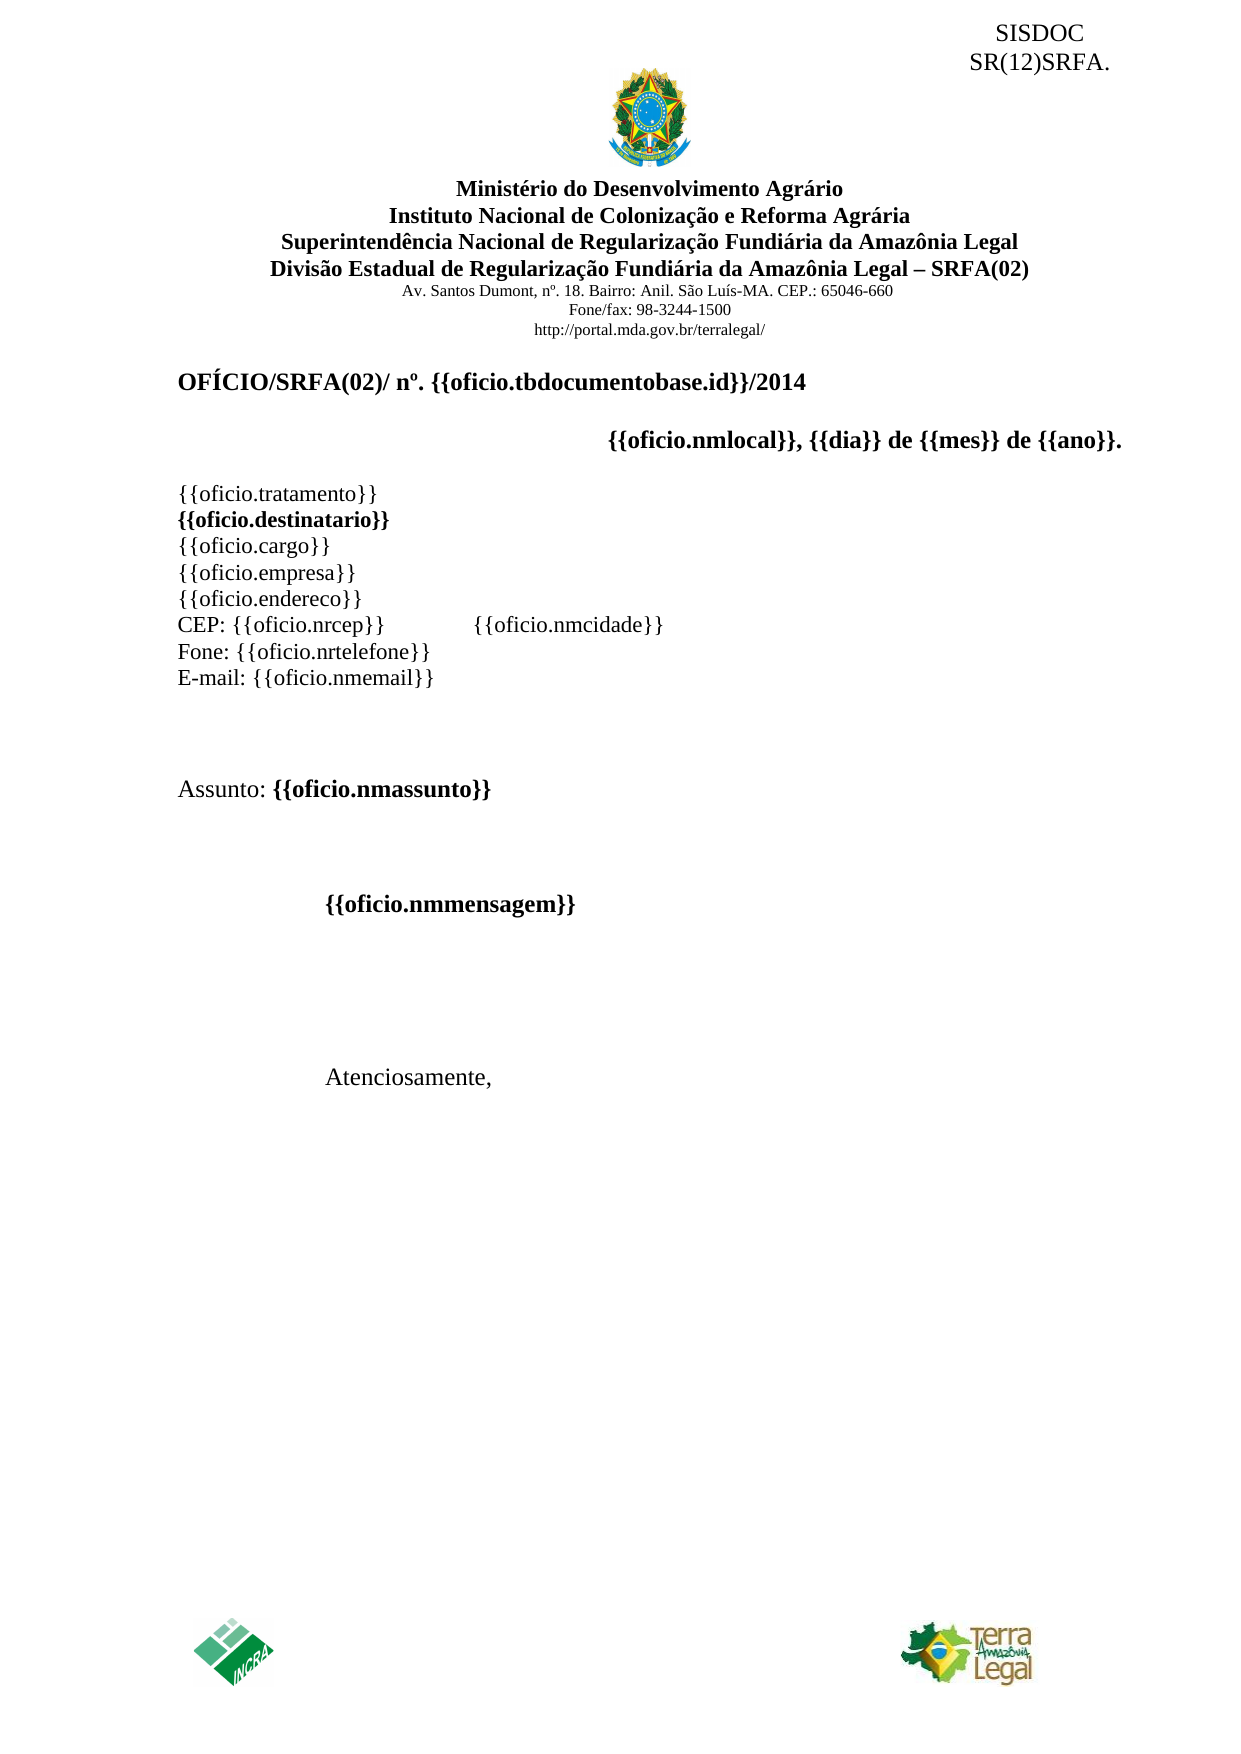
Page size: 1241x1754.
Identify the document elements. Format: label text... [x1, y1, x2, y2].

text Assunto: {{oficio.nmassunto}} [177, 774, 1122, 803]
text Fone: {{oficio.nrtelefone}} [177, 638, 1122, 664]
text {{oficio.nmlocal}}, {{dia}} de {{mes}} de {{ano}}. [177, 425, 1122, 453]
picture [608, 68, 691, 167]
text {{oficio.cargo}} [177, 532, 1122, 559]
text SR(12)SRFA.{{oficio.nrsisdoc}}/{{anosisdoc}}-{{oficio.nrsufixosisdoc}} [887, 47, 1193, 77]
text Atenciosamente, [177, 1062, 1122, 1091]
picture [900, 1620, 1040, 1687]
text SISDOC [887, 18, 1193, 47]
text {{oficio.destinatario}} [177, 506, 1122, 532]
picture [193, 1618, 274, 1687]
text {{oficio.endereco}} [177, 585, 1122, 612]
text {{oficio.empresa}} [177, 559, 1122, 585]
text CEP: {{oficio.nrcep}} {{oficio.nmcidade}} [177, 612, 1122, 638]
text {{oficio.tratamento}} [177, 480, 1122, 506]
text {{oficio.nmmensagem}} [177, 889, 1122, 918]
text E-mail: {{oficio.nmemail}} [177, 664, 1122, 691]
text OFÍCIO/SRFA(02)/ nº. {{oficio.tbdocumentobase.id}}/2014 [177, 367, 1122, 396]
